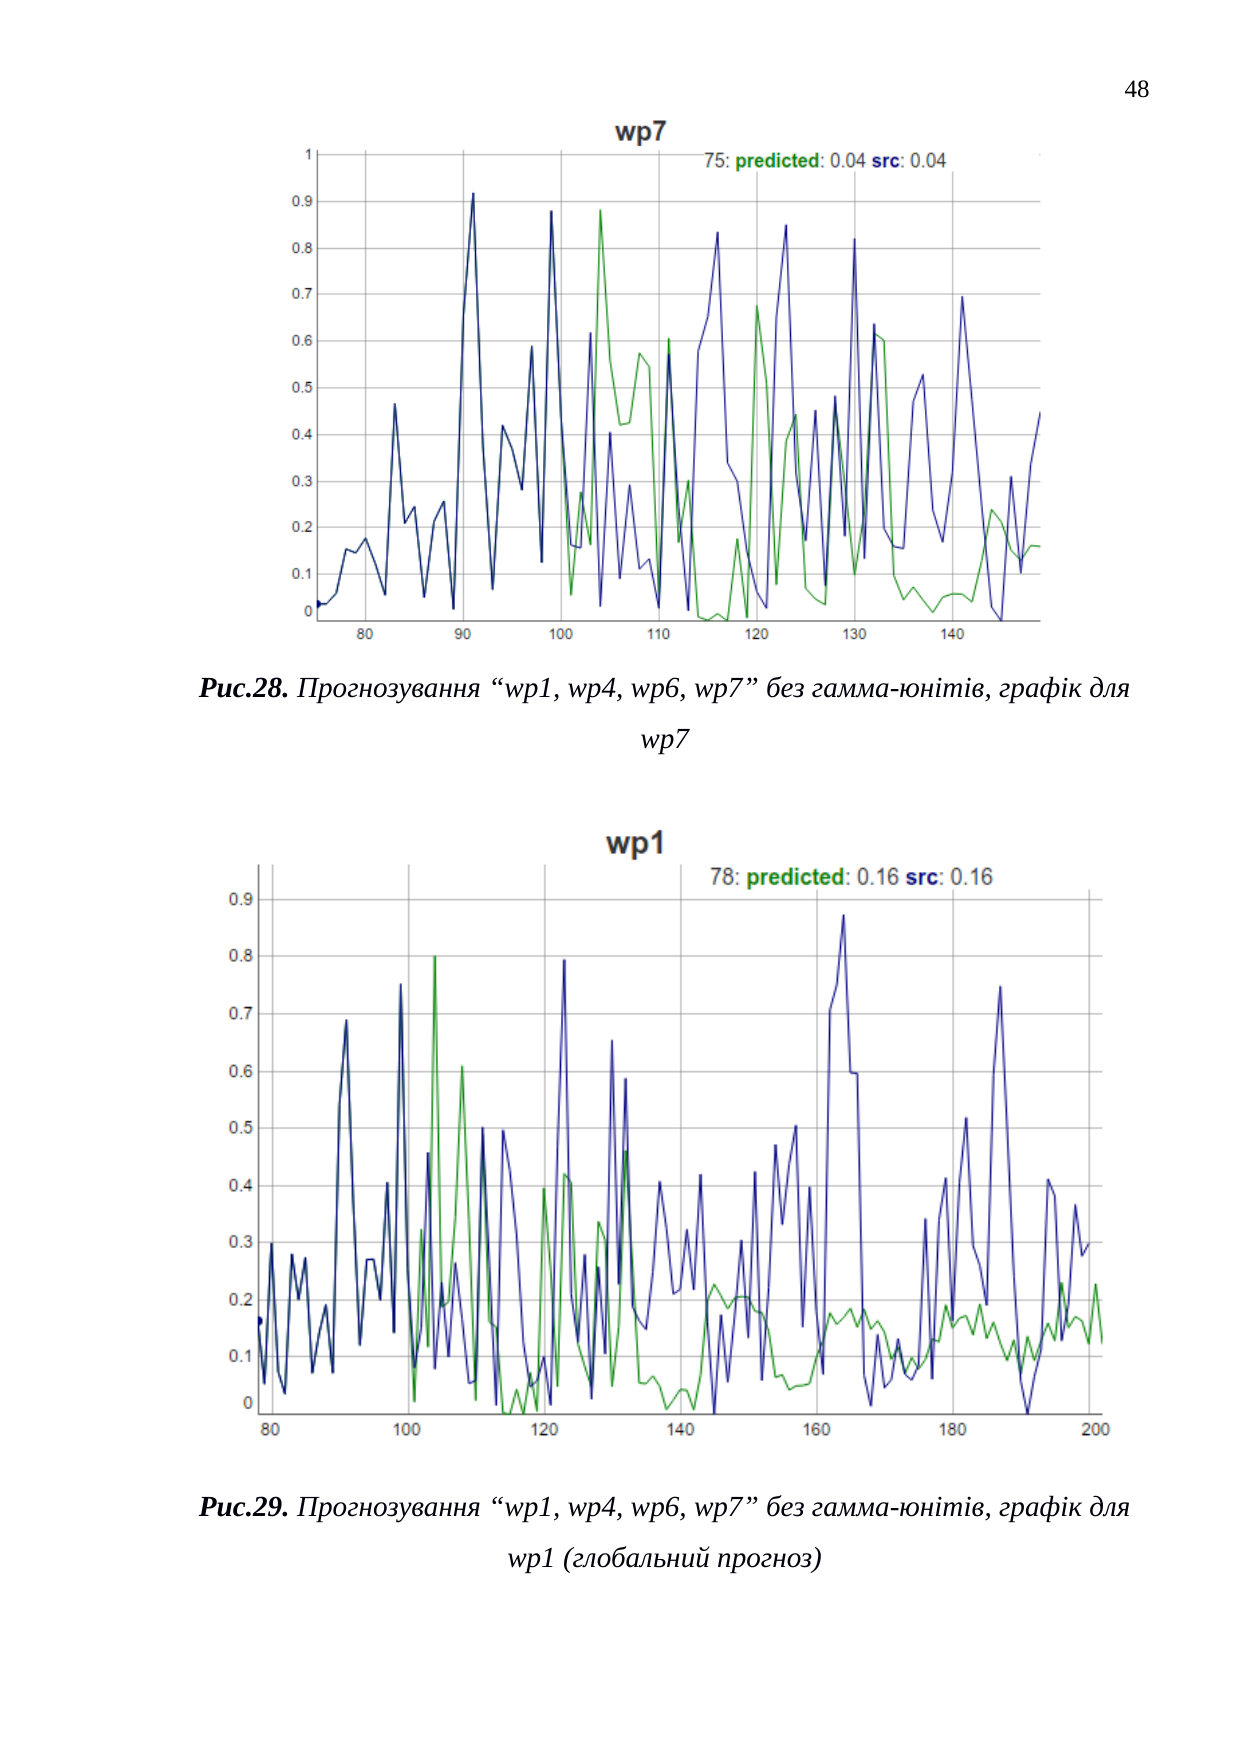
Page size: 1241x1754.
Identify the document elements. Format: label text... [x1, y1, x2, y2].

text Рис.29. Прогнозування “wp1, wp4, wp6, wp7” без гамма-юнітів, графік для wp1 (глобальний прогноз) [177, 821, 1152, 1573]
text Рис.28. Прогнозування “wp1, wp4, wp6, wp7” без гамма-юнітів, графік для wp7 [177, 118, 1152, 754]
picture [282, 118, 1046, 654]
picture [208, 821, 1120, 1456]
